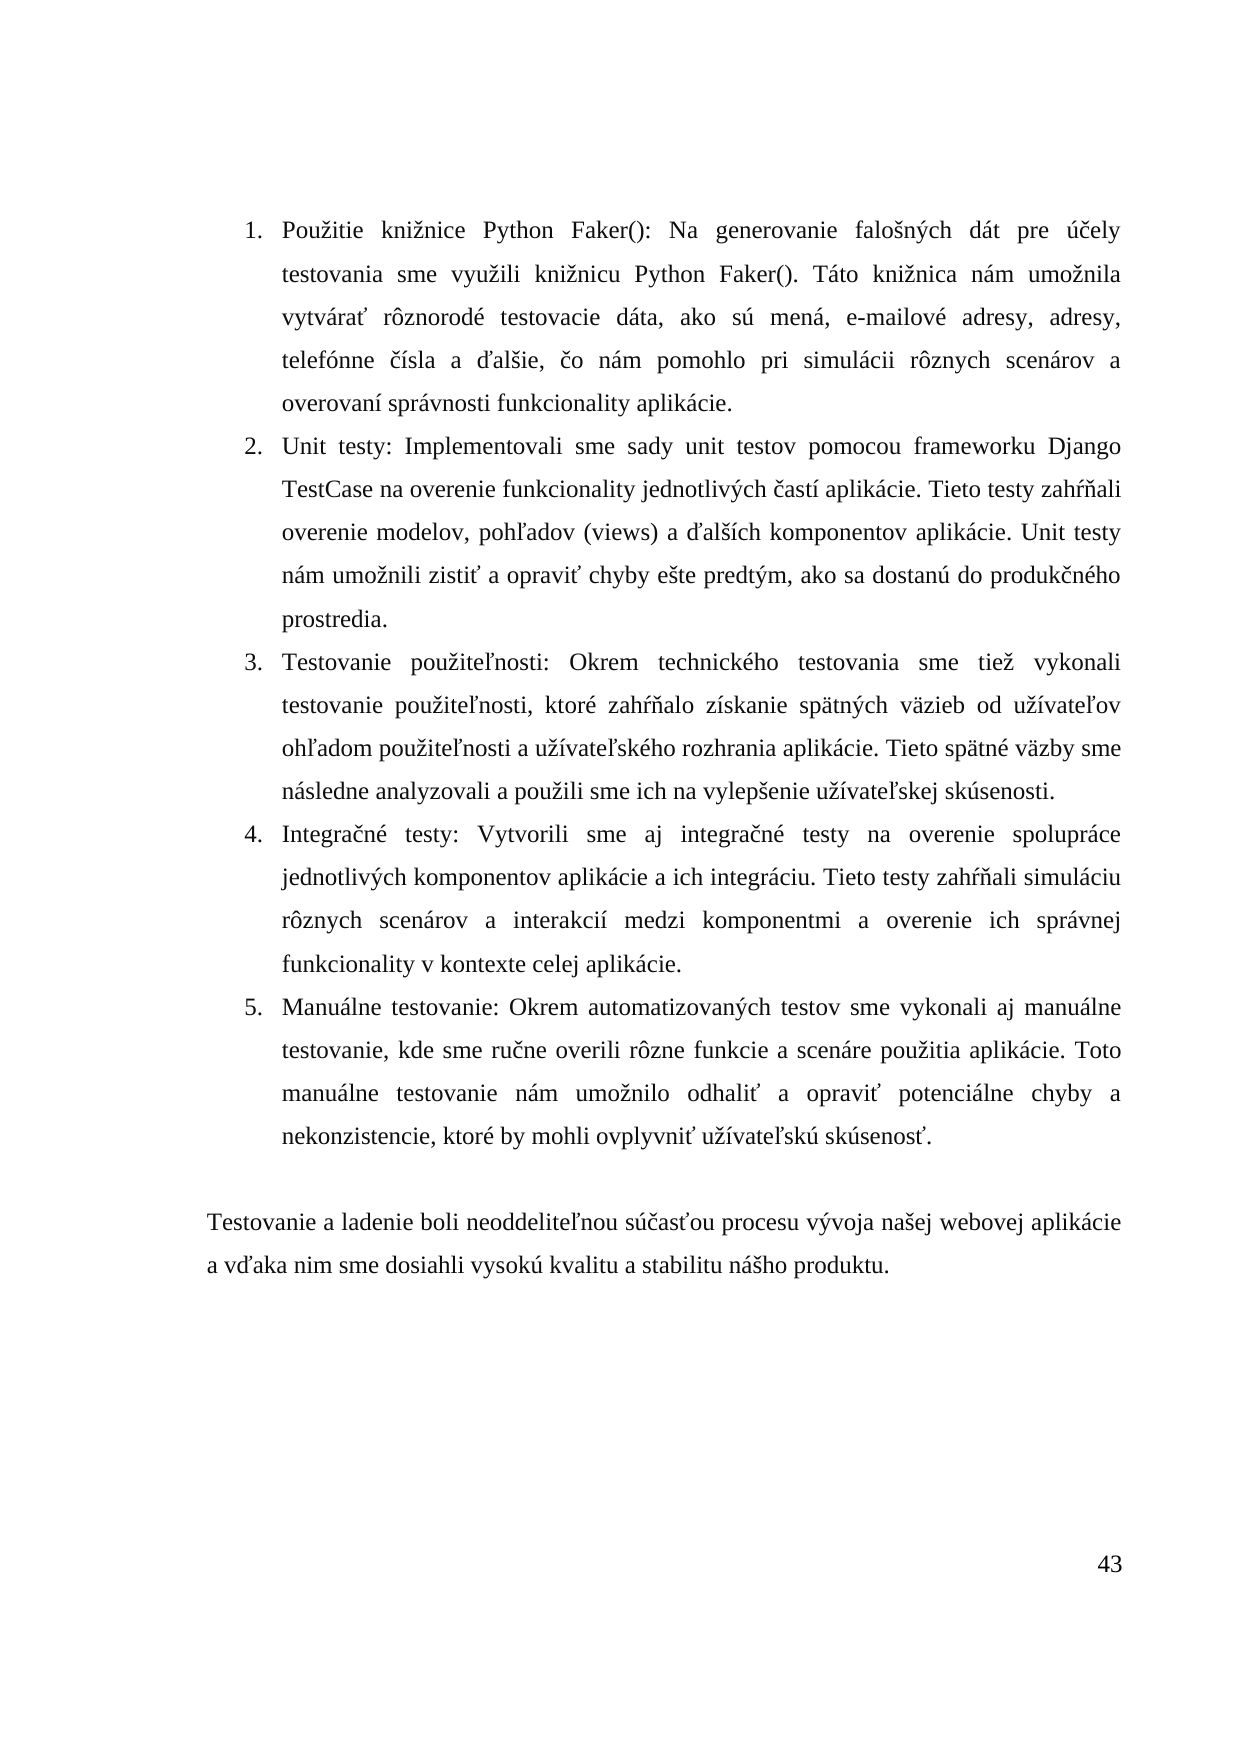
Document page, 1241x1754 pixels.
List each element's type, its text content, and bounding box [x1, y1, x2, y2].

list Manuálne testovanie: Okrem automatizovaných testov sme vykonali aj manuálne testovanie, kde sme ručne overili rôzne funkcie a scenáre použitia aplikácie. Toto manuálne testovanie nám umožnilo odhaliť a opraviť potenciálne chyby a nekonzistencie, ktoré by mohli ovplyvniť užívateľskú skúsenosť. [244, 992, 1122, 1150]
list Unit testy: Implementovali sme sady unit testov pomocou frameworku Django TestCase na overenie funkcionality jednotlivých častí aplikácie. Tieto testy zahŕňali overenie modelov, pohľadov (views) a ďalších komponentov aplikácie. Unit testy nám umožnili zistiť a opraviť chyby ešte predtým, ako sa dostanú do produkčného prostredia. [244, 431, 1122, 632]
list Použitie knižnice Python Faker(): Na generovanie falošných dát pre účely testovania sme využili knižnicu Python Faker(). Táto knižnica nám umožnila vytvárať rôznorodé testovacie dáta, ako sú mená, e-mailové adresy, adresy, telefónne čísla a ďalšie, čo nám pomohlo pri simulácii rôznych scenárov a overovaní správnosti funkcionality aplikácie. [244, 216, 1122, 417]
list Testovanie použiteľnosti: Okrem technického testovania sme tiež vykonali testovanie použiteľnosti, ktoré zahŕňalo získanie spätných väzieb od užívateľov ohľadom použiteľnosti a užívateľského rozhrania aplikácie. Tieto spätné väzby sme následne analyzovali a použili sme ich na vylepšenie užívateľskej skúsenosti. [244, 647, 1122, 805]
list Integračné testy: Vytvorili sme aj integračné testy na overenie spolupráce jednotlivých komponentov aplikácie a ich integráciu. Tieto testy zahŕňali simuláciu rôznych scenárov a interakcií medzi komponentmi a overenie ich správnej funkcionality v kontexte celej aplikácie. [244, 819, 1122, 977]
text Testovanie a ladenie boli neoddeliteľnou súčasťou procesu vývoja našej webovej aplikácie a vďaka nim sme dosiahli vysokú kvalitu a stabilitu nášho produktu. [207, 1207, 1122, 1279]
